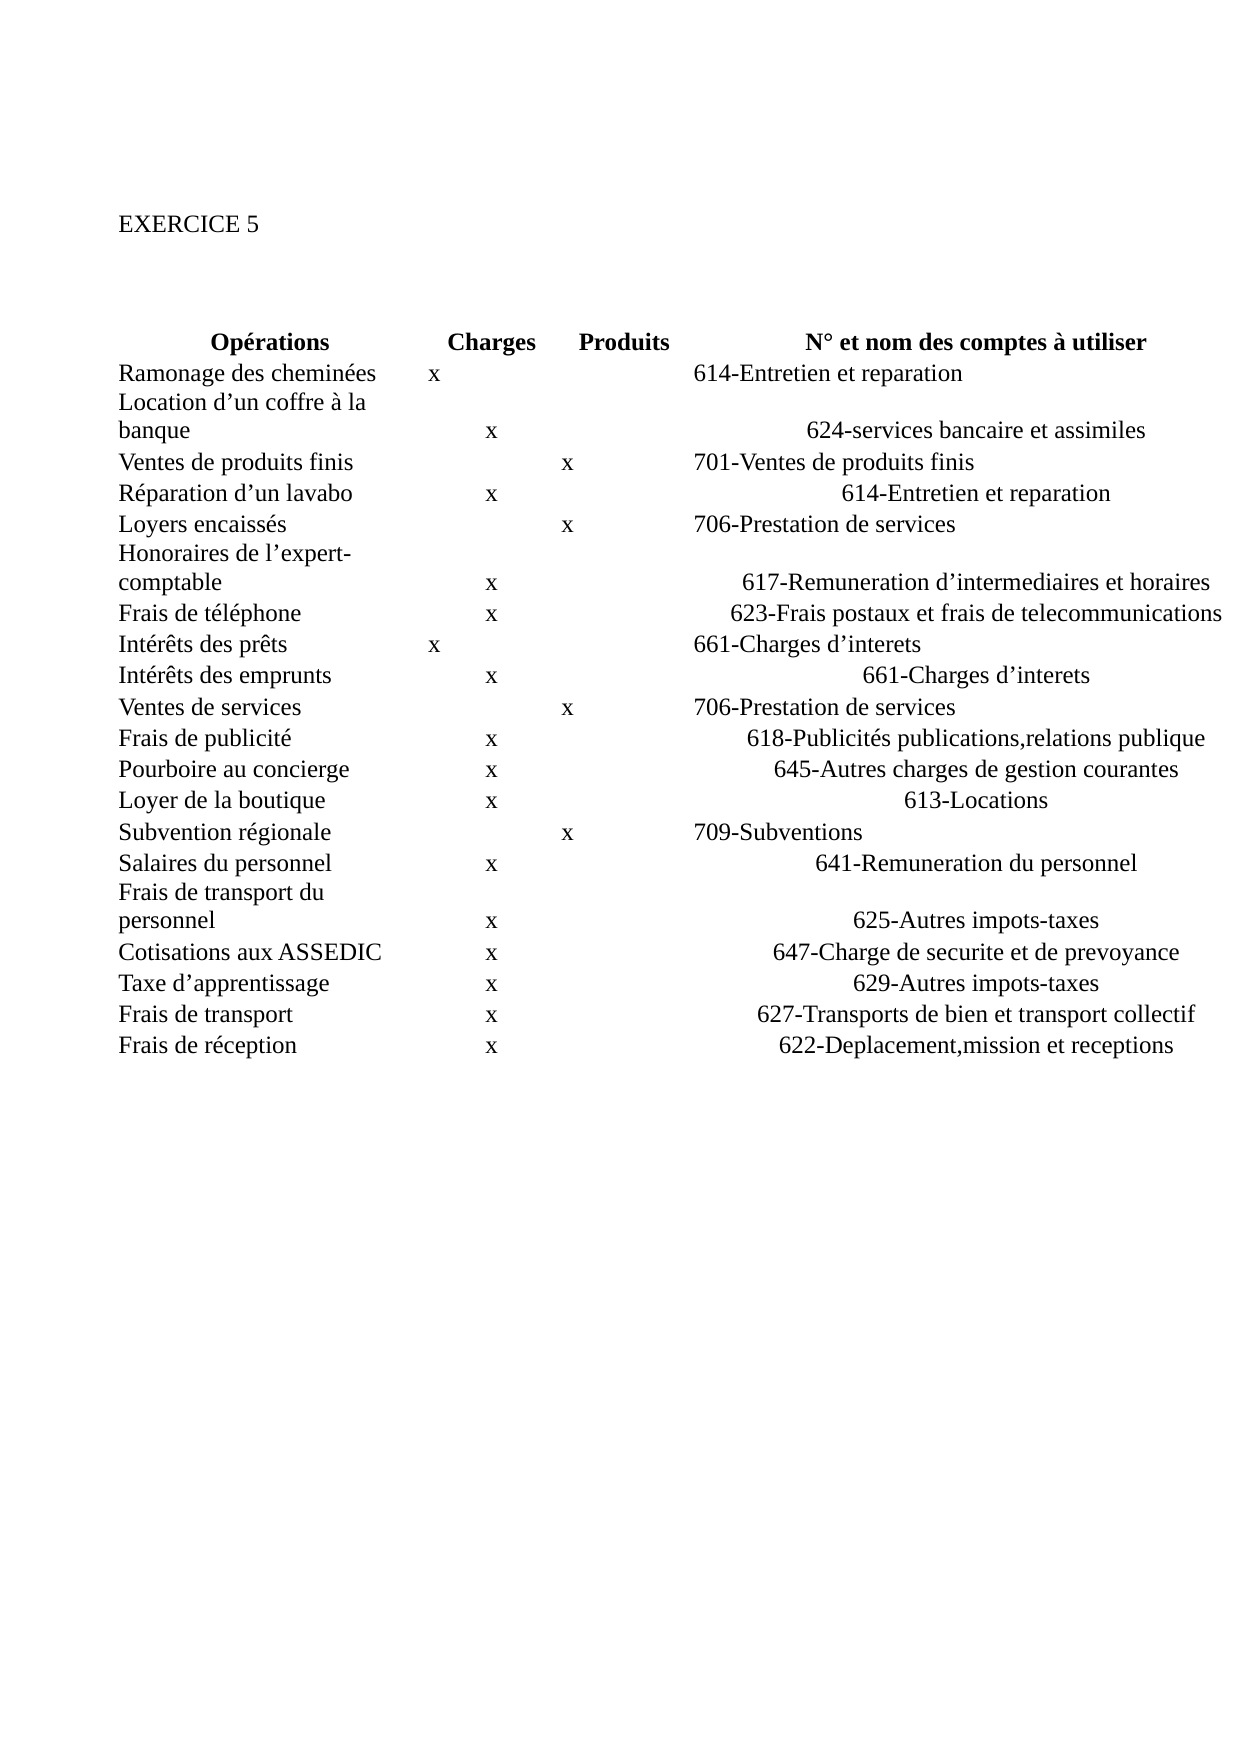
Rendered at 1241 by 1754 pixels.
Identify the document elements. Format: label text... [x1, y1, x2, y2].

table_cell 701-Ventes de produits finis [690, 444, 1240, 476]
table_cell x [425, 846, 558, 877]
table_cell [690, 238, 1240, 267]
table_cell [115, 296, 425, 324]
table_cell [558, 356, 690, 387]
table_cell x [425, 596, 558, 627]
table_cell x [425, 783, 558, 814]
table_cell [558, 877, 690, 934]
table_cell x [558, 689, 690, 721]
table_cell [115, 267, 425, 296]
table_cell Ventes de services [115, 689, 425, 721]
table_cell [425, 267, 558, 296]
table_cell Loyers encaissés [115, 507, 425, 538]
table_cell 706-Prestation de services [690, 689, 1240, 721]
table_cell Pourboire au concierge [115, 752, 425, 783]
table_cell x [425, 1028, 558, 1059]
table_cell x [425, 934, 558, 966]
table_cell [558, 934, 690, 966]
table_cell x [425, 721, 558, 752]
table_cell [558, 752, 690, 783]
table_cell x [425, 627, 558, 658]
table_cell 625-Autres impots-taxes [690, 877, 1240, 934]
table_cell Frais de transport [115, 997, 425, 1028]
table_cell x [425, 476, 558, 507]
table_cell [558, 476, 690, 507]
table_cell x [425, 658, 558, 689]
table_cell N° et nom des comptes à utiliser [690, 324, 1240, 356]
table_cell Location d’un coffre à la banque [115, 387, 425, 444]
table_cell Frais de publicité [115, 721, 425, 752]
table_cell Opérations [115, 324, 425, 356]
table_cell 622-Deplacement,mission et receptions [690, 1028, 1240, 1059]
table_cell Honoraires de l’expert-comptable [115, 538, 425, 596]
table_cell [558, 387, 690, 444]
table_cell [425, 238, 558, 267]
table_cell [425, 444, 558, 476]
table_cell 645-Autres charges de gestion courantes [690, 752, 1240, 783]
table_cell 629-Autres impots-taxes [690, 966, 1240, 997]
table_cell [425, 814, 558, 846]
table_cell Frais de réception [115, 1028, 425, 1059]
table_cell [558, 721, 690, 752]
table_cell 661-Charges d’interets [690, 627, 1240, 658]
table_cell [558, 997, 690, 1028]
table_cell [425, 689, 558, 721]
table_cell 614-Entretien et reparation [690, 356, 1240, 387]
table_cell x [558, 444, 690, 476]
table_cell [690, 267, 1240, 296]
table_cell 641-Remuneration du personnel [690, 846, 1240, 877]
table_cell 624-services bancaire et assimiles [690, 387, 1240, 444]
table_cell Intérêts des emprunts [115, 658, 425, 689]
table_cell [425, 296, 558, 324]
table_cell [115, 238, 425, 267]
table_cell 661-Charges d’interets [690, 658, 1240, 689]
table_cell 706-Prestation de services [690, 507, 1240, 538]
table_cell 627-Transports de bien et transport collectif [690, 997, 1240, 1028]
table_cell Subvention régionale [115, 814, 425, 846]
table_cell 613-Locations [690, 783, 1240, 814]
table_header [425, 204, 558, 238]
table_cell x [425, 997, 558, 1028]
table_cell Ventes de produits finis [115, 444, 425, 476]
table_cell Intérêts des prêts [115, 627, 425, 658]
table_cell Ramonage des cheminées [115, 356, 425, 387]
table_cell x [558, 814, 690, 846]
table_cell x [425, 966, 558, 997]
table_cell Loyer de la boutique [115, 783, 425, 814]
table_cell 623-Frais postaux et frais de telecommunications [690, 596, 1240, 627]
table_cell Frais de transport du personnel [115, 877, 425, 934]
table_cell Charges [425, 324, 558, 356]
table_cell [558, 783, 690, 814]
table_cell [558, 966, 690, 997]
table_cell Cotisations aux ASSEDIC [115, 934, 425, 966]
table_cell [425, 507, 558, 538]
table_header [690, 204, 1240, 238]
table_cell x [425, 387, 558, 444]
table_cell x [425, 356, 558, 387]
table_cell [558, 658, 690, 689]
table_cell 618-Publicités publications,relations publique [690, 721, 1240, 752]
table_cell x [425, 752, 558, 783]
table_cell Frais de téléphone [115, 596, 425, 627]
table_cell x [558, 507, 690, 538]
table_header [558, 204, 690, 238]
table_cell x [425, 877, 558, 934]
table_cell Produits [558, 324, 690, 356]
table_cell 709-Subventions [690, 814, 1240, 846]
table_cell [558, 1028, 690, 1059]
table_cell 647-Charge de securite et de prevoyance [690, 934, 1240, 966]
table_cell [558, 538, 690, 596]
table_cell x [425, 538, 558, 596]
table_cell [558, 596, 690, 627]
table_cell [690, 296, 1240, 324]
table_cell [558, 846, 690, 877]
table_cell Réparation d’un lavabo [115, 476, 425, 507]
table_cell 617-Remuneration d’intermediaires et horaires [690, 538, 1240, 596]
table_cell [558, 267, 690, 296]
table_cell [558, 296, 690, 324]
table_header EXERCICE 5 [115, 204, 425, 238]
table_cell Salaires du personnel [115, 846, 425, 877]
table_cell Taxe d’apprentissage [115, 966, 425, 997]
table_cell [558, 627, 690, 658]
table_cell 614-Entretien et reparation [690, 476, 1240, 507]
table_cell [558, 238, 690, 267]
